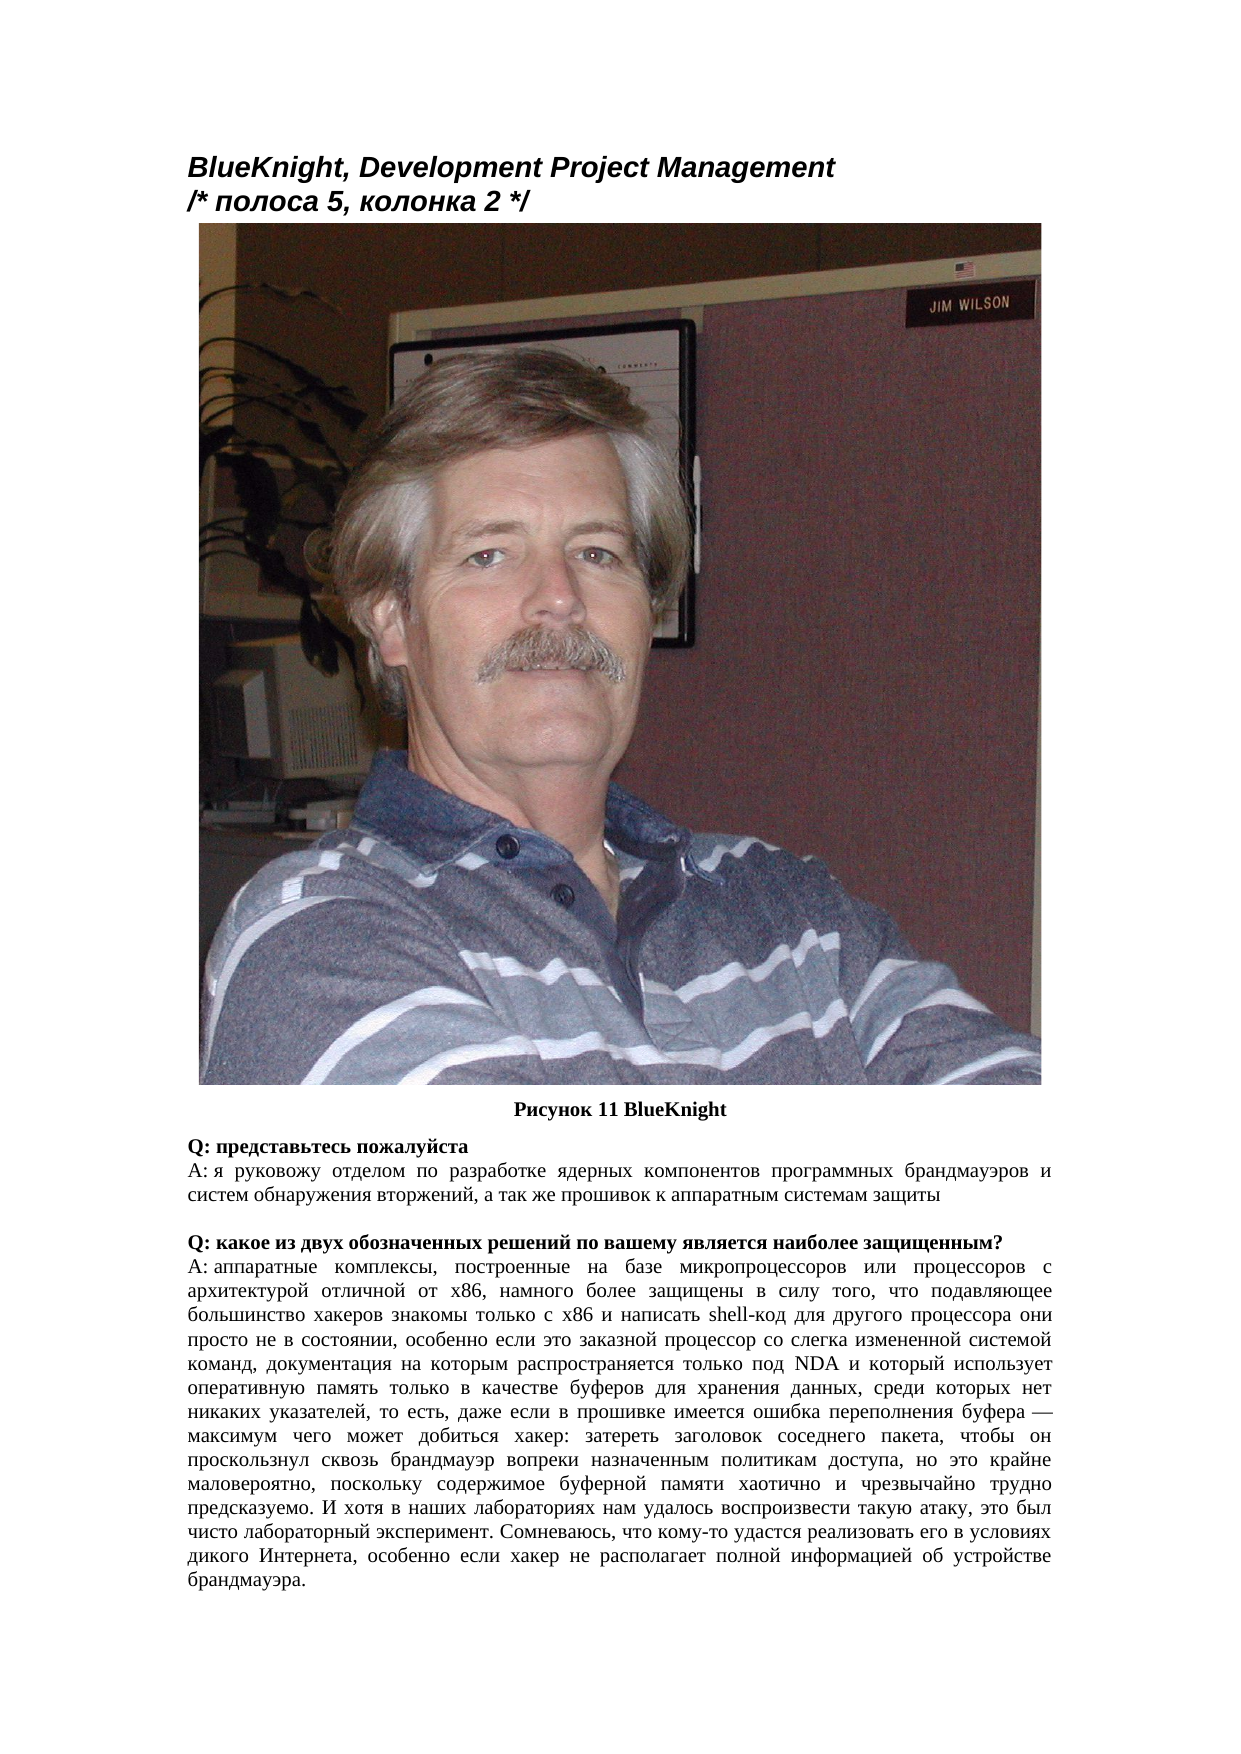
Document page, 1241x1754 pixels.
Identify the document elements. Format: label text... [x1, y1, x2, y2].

text A: аппаратные комплексы, построенные на базе микропроцессоров или процессоров с архитектурой отличной от x86, намного более защищены в силу того, что подавляющее большинство хакеров знакомы только с x86 и написать shell-код для другого процессора они просто не в состоянии, особенно если это заказной процессор со слегка измененной системой команд, документация на которым распространяется только под NDA и который использует оперативную память только в качестве буферов для хранения данных, среди которых нет никаких указателей, то есть, даже если в прошивке имеется ошибка переполнения буфера — максимум чего может добиться хакер: затереть заголовок соседнего пакета, чтобы он проскользнул сквозь брандмауэр вопреки назначенным политикам доступа, но это крайне маловероятно, поскольку содержимое буферной памяти хаотично и чрезвычайно трудно предсказуемо. И хотя в наших лабораториях нам удалось воспроизвести такую атаку, это был чисто лабораторный эксперимент. Сомневаюсь, что кому-то удастся реализовать его в условиях дикого Интернета, особенно если хакер не располагает полной информацией об устройстве брандмауэра. [187, 1254, 1053, 1591]
text Рисунок 11 BlueKnight [187, 1097, 1053, 1121]
text A: я руковожу отделом по разработке ядерных компонентов программных брандмауэров и систем обнаружения вторжений, а так же прошивок к аппаратным системам защиты [187, 1158, 1053, 1206]
subtitle BlueKnight, Development Project Management /* полоса 5, колонка 2 */ [187, 150, 1053, 217]
picture [198, 223, 1042, 1085]
text Q: какое из двух обозначенных решений по вашему является наиболее защищенным? [187, 1230, 1053, 1254]
text Q: представьтесь пожалуйста [187, 1134, 1053, 1158]
